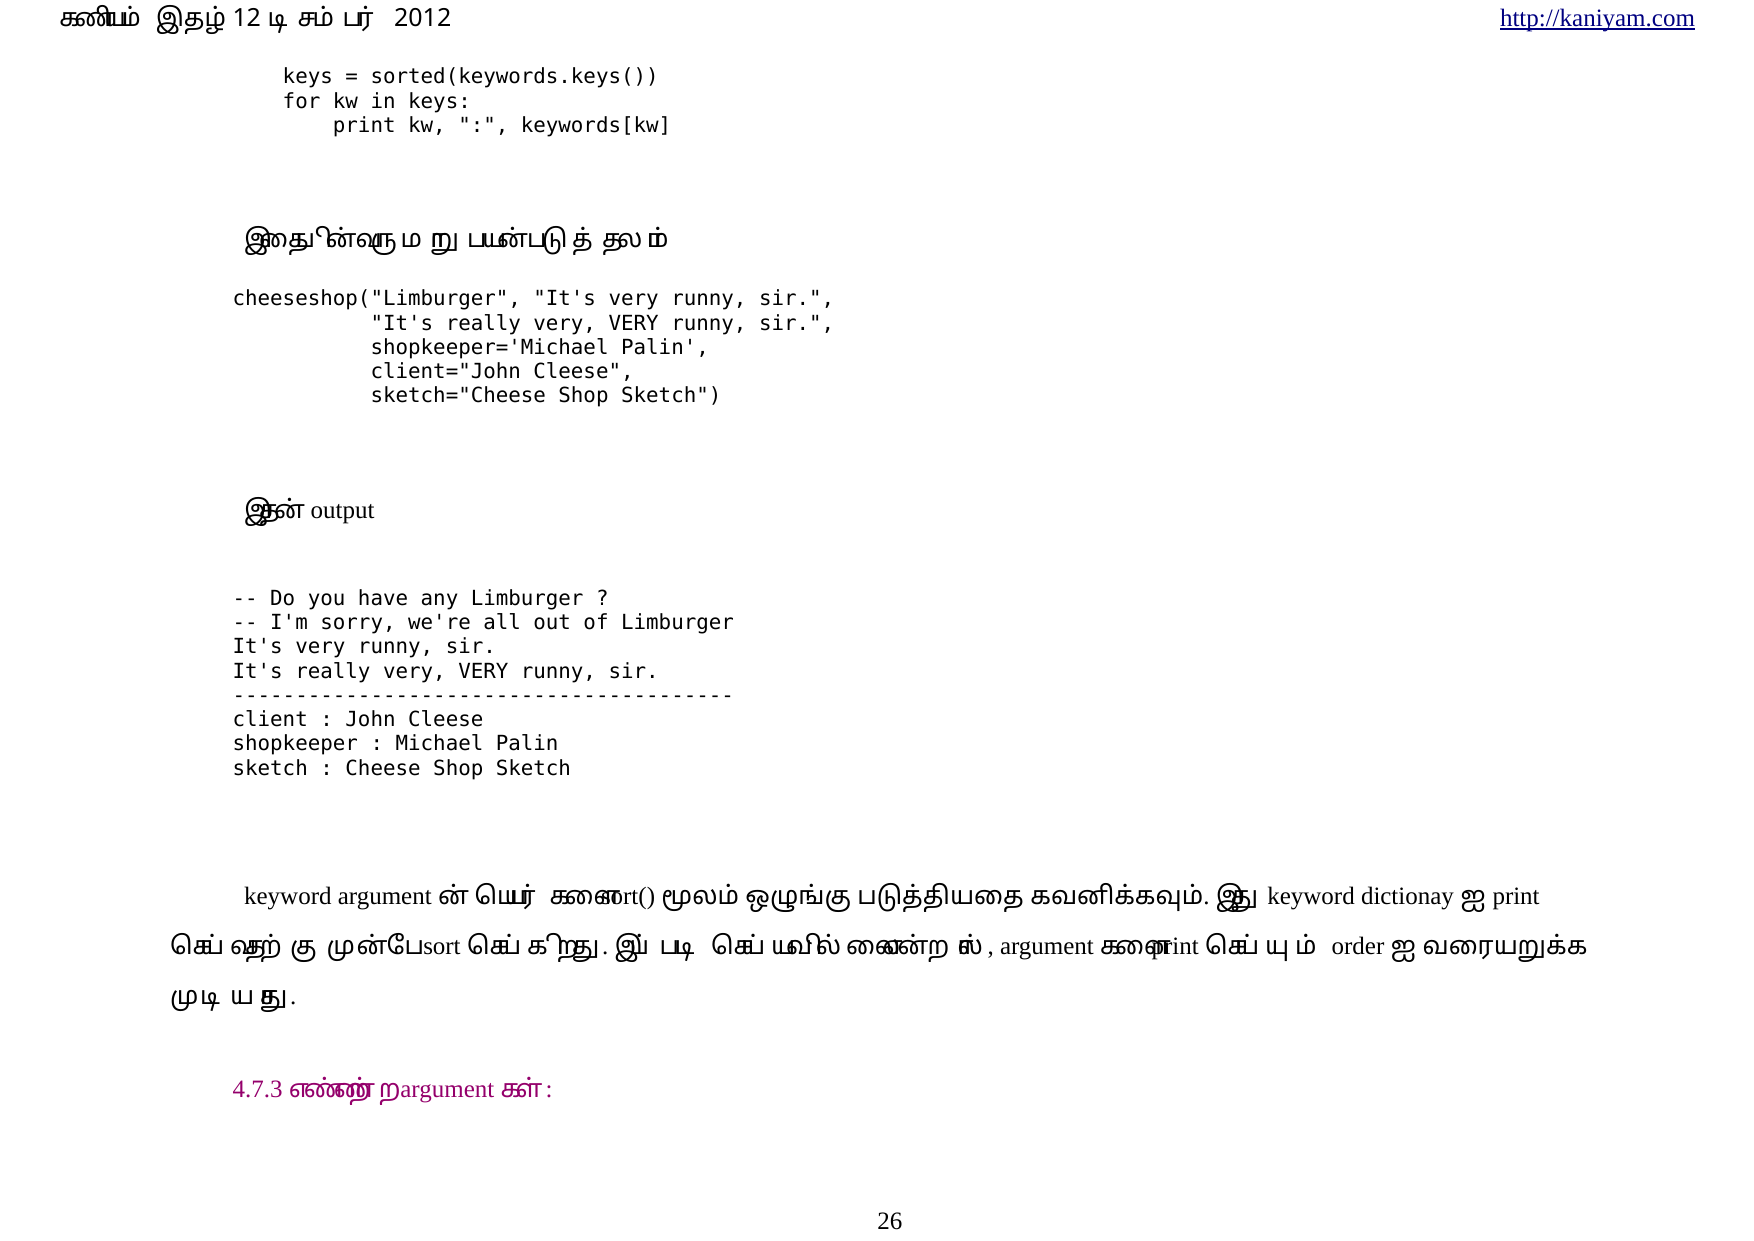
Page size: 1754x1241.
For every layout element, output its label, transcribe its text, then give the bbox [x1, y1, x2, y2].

text keyword argument ன் பெயர்களை sort() மூலம் ஒழுங்கு படுத்தியதை கவனிக்கவும். இது keyword dictionay ஐ print செய்வதற்கு முன்பே sort செய்கிறது. இப்படி செய்யவில்லை என்றால், argument களை print செய்யும் order ஐ வரையறுக்க முடியாது. [170, 881, 1695, 1014]
text ---------------------------------------- [170, 683, 1695, 707]
text for kw in keys: [170, 89, 1695, 113]
text It's very runny, sir. [170, 634, 1695, 659]
text -- Do you have any Limburger ? [170, 586, 1695, 610]
text keys = sorted(keywords.keys()) [170, 64, 1695, 89]
text இதை பின்வருமாறு பயன்படுத்தலாம் [170, 224, 1695, 258]
text client : John Cleese [170, 707, 1695, 731]
text client="John Cleese", [170, 359, 1695, 383]
text -- I'm sorry, we're all out of Limburger [170, 610, 1695, 634]
text இதன் output [170, 495, 1695, 528]
text shopkeeper : Michael Palin [170, 731, 1695, 756]
text shopkeeper='Michael Palin', [170, 335, 1695, 359]
text cheeseshop("Limburger", "It's very runny, sir.", [170, 286, 1695, 311]
text It's really very, VERY runny, sir. [170, 659, 1695, 683]
text 4.7.3 எண்ணற்ற argument கள்: [170, 1074, 1695, 1108]
text sketch="Cheese Shop Sketch") [170, 383, 1695, 408]
text "It's really very, VERY runny, sir.", [170, 311, 1695, 335]
text print kw, ":", keywords[kw] [170, 113, 1695, 137]
text sketch : Cheese Shop Sketch [170, 756, 1695, 780]
